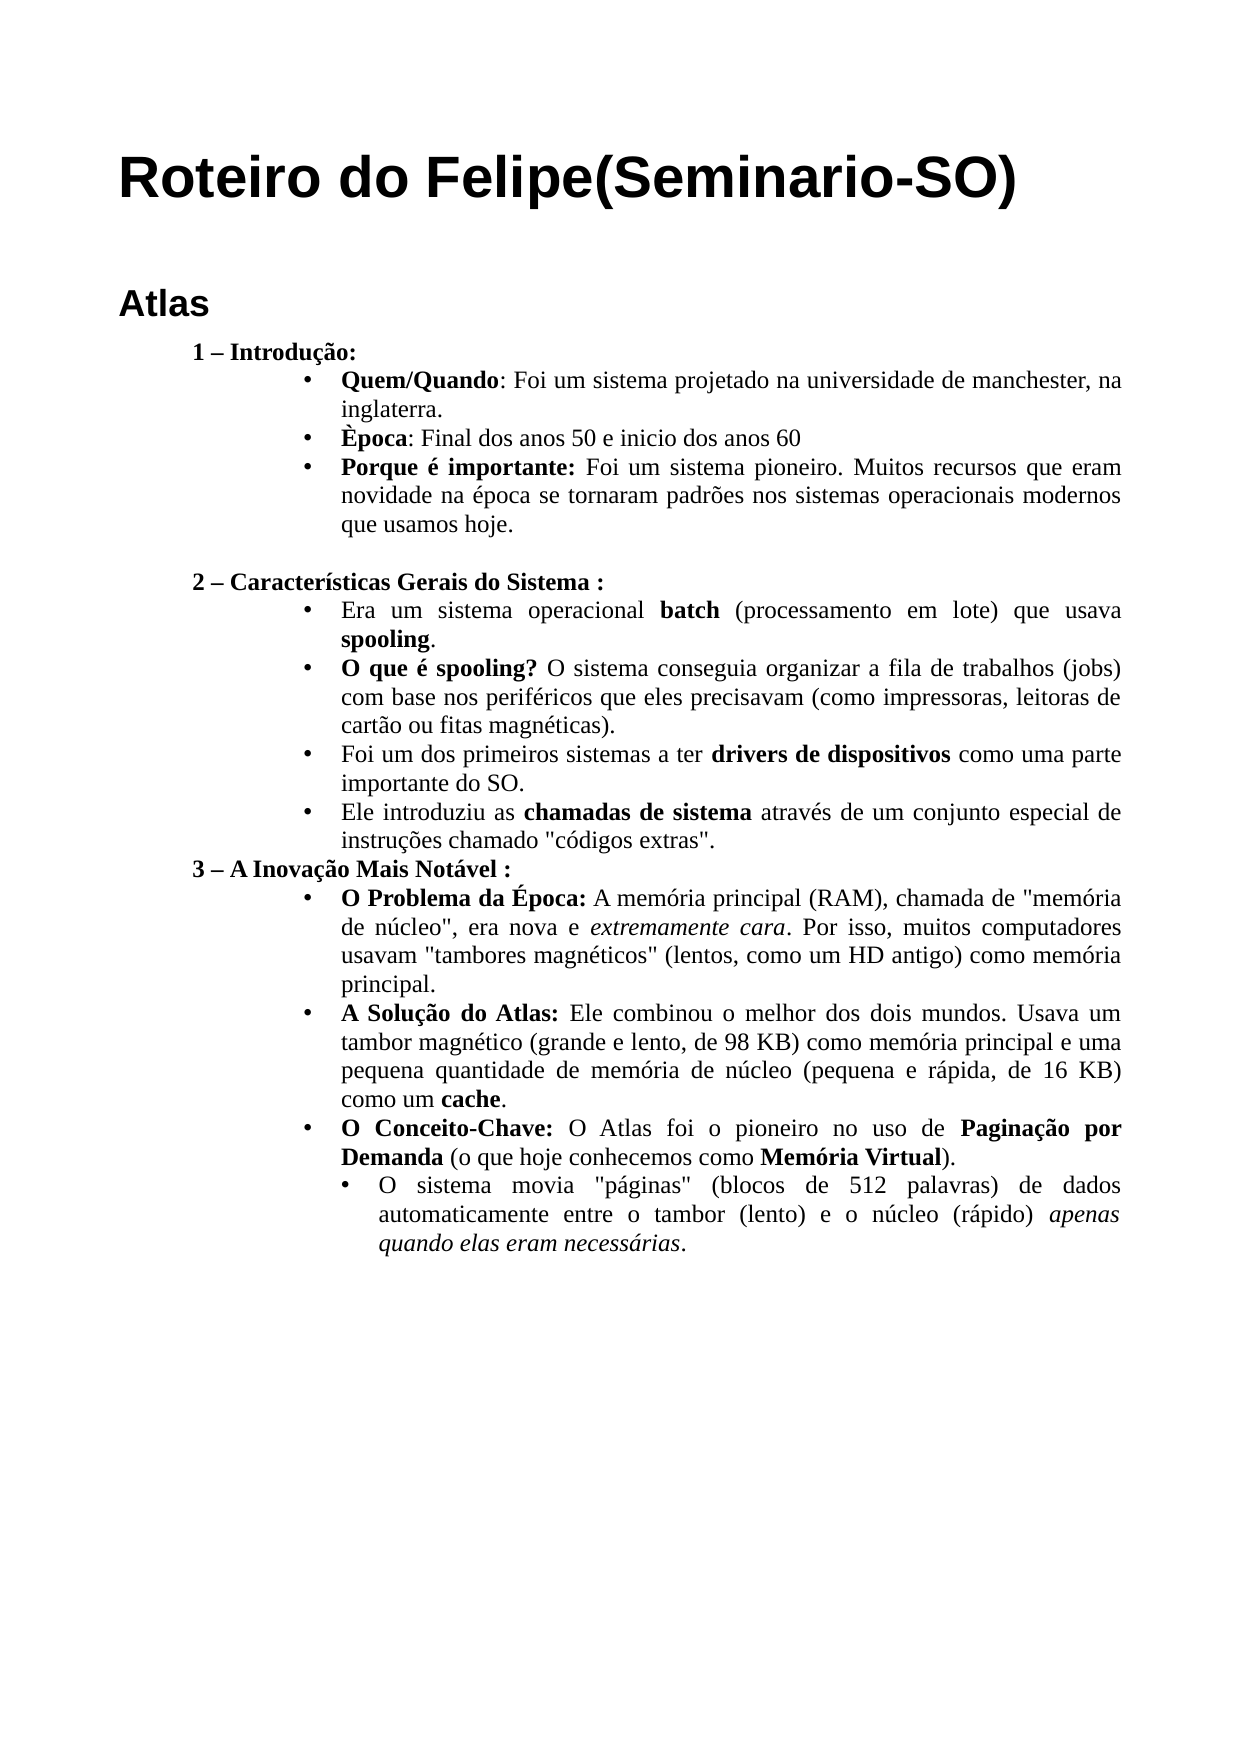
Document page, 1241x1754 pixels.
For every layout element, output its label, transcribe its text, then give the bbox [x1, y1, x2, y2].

text 2 – Características Gerais do Sistema : [192, 567, 1122, 596]
title Roteiro do Felipe(Seminario-SO) [118, 143, 1122, 210]
list Foi um dos primeiros sistemas a ter drivers de dispositivos como uma parte importante do SO. [303, 739, 1122, 797]
list Porque é importante: Foi um sistema pioneiro. Muitos recursos que eram novidade na época se tornaram padrões nos sistemas operacionais modernos que usamos hoje. [303, 452, 1122, 538]
subtitle Atlas [118, 281, 1122, 324]
list Època: Final dos anos 50 e inicio dos anos 60 [303, 423, 1122, 452]
list Quem/Quando: Foi um sistema projetado na universidade de manchester, na inglaterra. [303, 366, 1122, 423]
list O Problema da Época: A memória principal (RAM), chamada de "memória de núcleo", era nova e extremamente cara. Por isso, muitos computadores usavam "tambores magnéticos" (lentos, como um HD antigo) como memória principal. [303, 883, 1122, 998]
list O que é spooling? O sistema conseguia organizar a fila de trabalhos (jobs) com base nos periféricos que eles precisavam (como impressoras, leitoras de cartão ou fitas magnéticas). [303, 653, 1122, 739]
text 1 – Introdução: [192, 337, 1122, 366]
list A Solução do Atlas: Ele combinou o melhor dos dois mundos. Usava um tambor magnético (grande e lento, de 98 KB) como memória principal e uma pequena quantidade de memória de núcleo (pequena e rápida, de 16 KB) como um cache. [303, 998, 1122, 1113]
list O Conceito-Chave: O Atlas foi o pioneiro no uso de Paginação por Demanda (o que hoje conhecemos como Memória Virtual). [303, 1113, 1122, 1171]
text 3 – A Inovação Mais Notável : [192, 854, 1122, 883]
list Ele introduziu as chamadas de sistema através de um conjunto especial de instruções chamado "códigos extras". [303, 797, 1122, 854]
list O sistema movia "páginas" (blocos de 512 palavras) de dados automaticamente entre o tambor (lento) e o núcleo (rápido) apenas quando elas eram necessárias. [341, 1171, 1122, 1257]
list Era um sistema operacional batch (processamento em lote) que usava spooling. [303, 596, 1122, 653]
